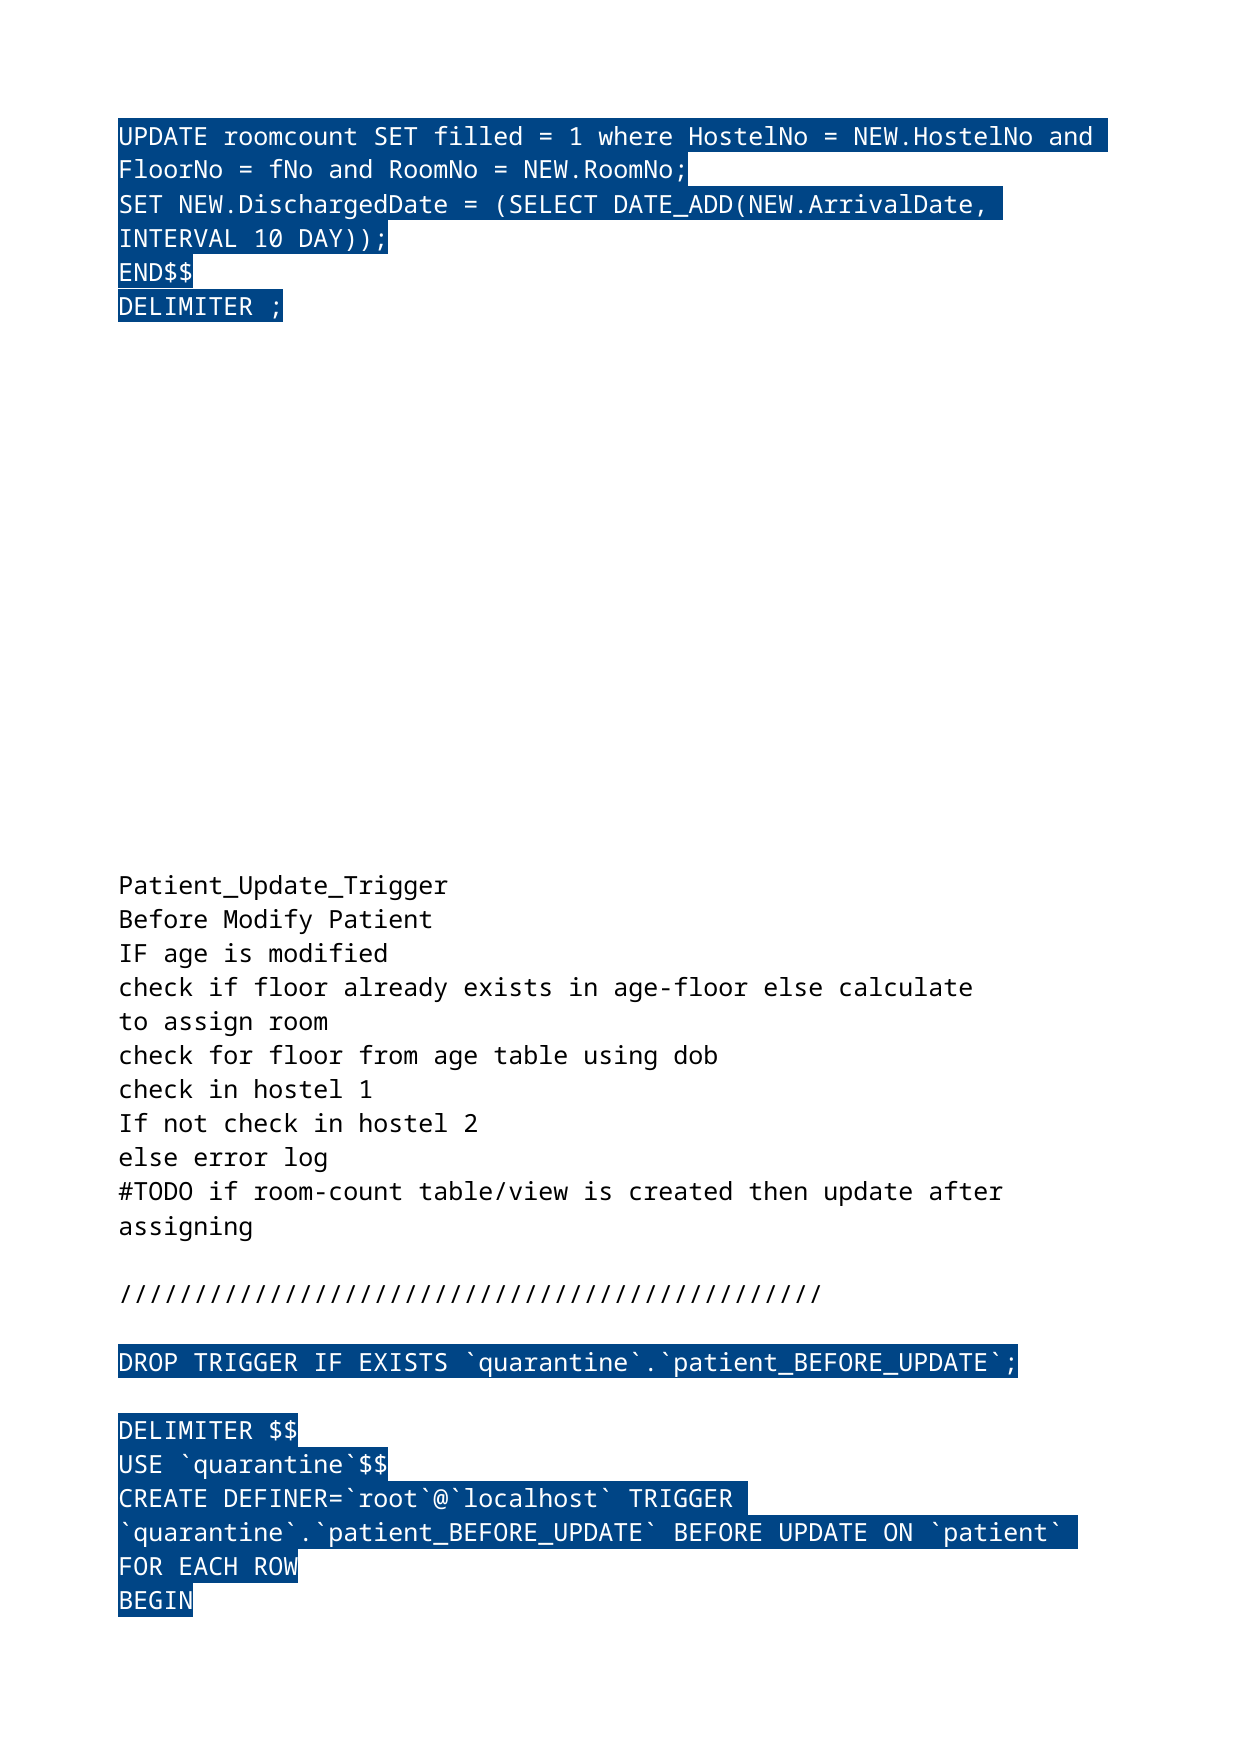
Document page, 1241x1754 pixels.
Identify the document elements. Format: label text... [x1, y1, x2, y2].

text #TODO if room-count table/view is created then update after assigning [118, 1174, 1122, 1242]
text else error log [118, 1140, 1122, 1174]
text Patient_Update_Trigger [118, 867, 1122, 902]
text /////////////////////////////////////////////// [118, 1276, 1122, 1310]
text check for floor from age table using dob [118, 1038, 1122, 1072]
text check if floor already exists in age-floor else calculate [118, 970, 1122, 1004]
text to assign room [118, 1004, 1122, 1038]
text If not check in hostel 2 [118, 1106, 1122, 1140]
text UPDATE roomcount SET filled = 1 where HostelNo = NEW.HostelNo and FloorNo = fNo and RoomNo = NEW.RoomNo; SET NEW.DischargedDate = (SELECT DATE_ADD(NEW.ArrivalDate, INTERVAL 10 DAY)); END$$ DELIMITER ; [118, 118, 1122, 357]
text IF age is modified [118, 936, 1122, 970]
text DROP TRIGGER IF EXISTS `quarantine`.`patient_BEFORE_UPDATE`; DELIMITER $$ USE `quarantine`$$ CREATE DEFINER=`root`@`localhost` TRIGGER `quarantine`.`patient_BEFORE_UPDATE` BEFORE UPDATE ON `patient` FOR EACH ROW BEGIN [118, 1344, 1122, 1617]
text Before Modify Patient [118, 902, 1122, 936]
text check in hostel 1 [118, 1072, 1122, 1106]
